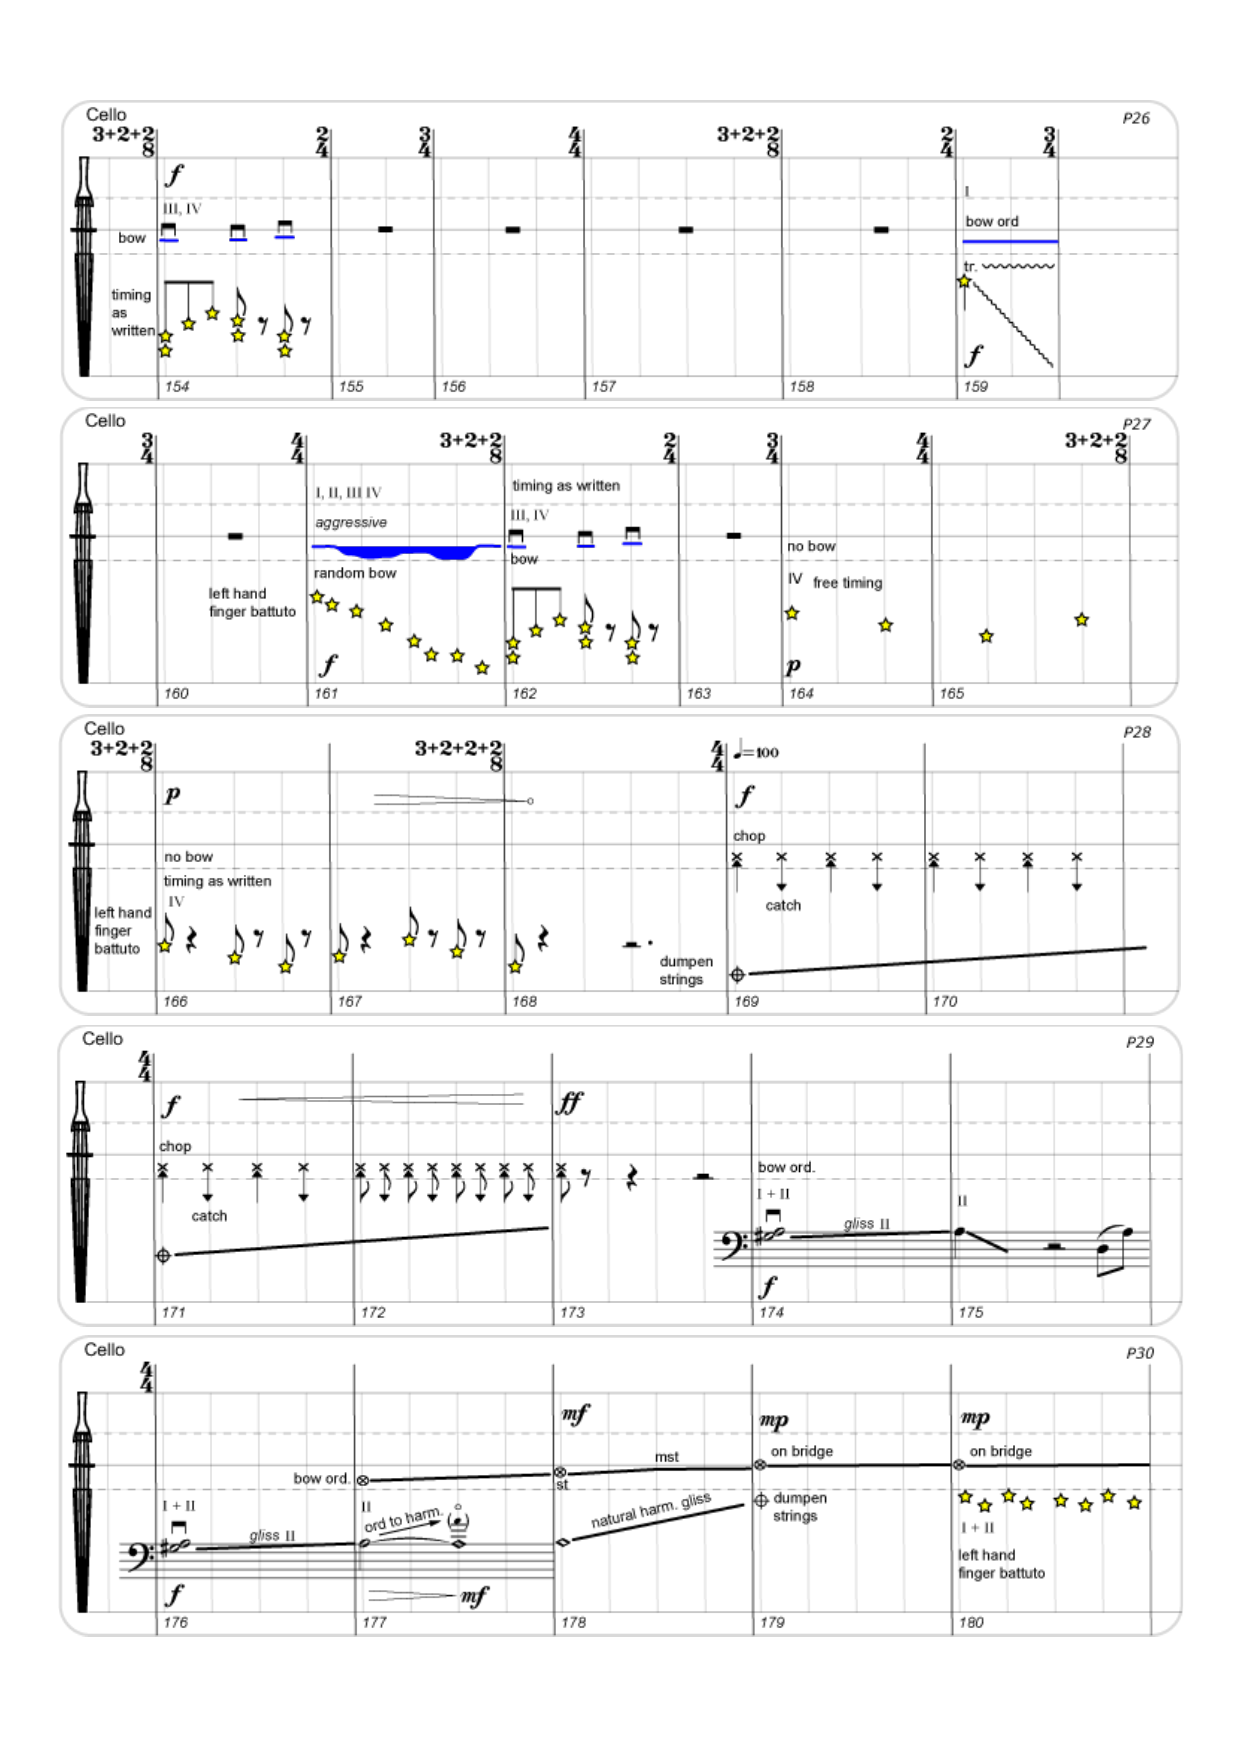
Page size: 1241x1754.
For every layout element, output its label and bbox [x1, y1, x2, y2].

picture [59, 407, 1180, 708]
picture [60, 100, 1180, 401]
picture [56, 1025, 1184, 1327]
picture [58, 714, 1181, 1016]
picture [58, 1335, 1184, 1637]
